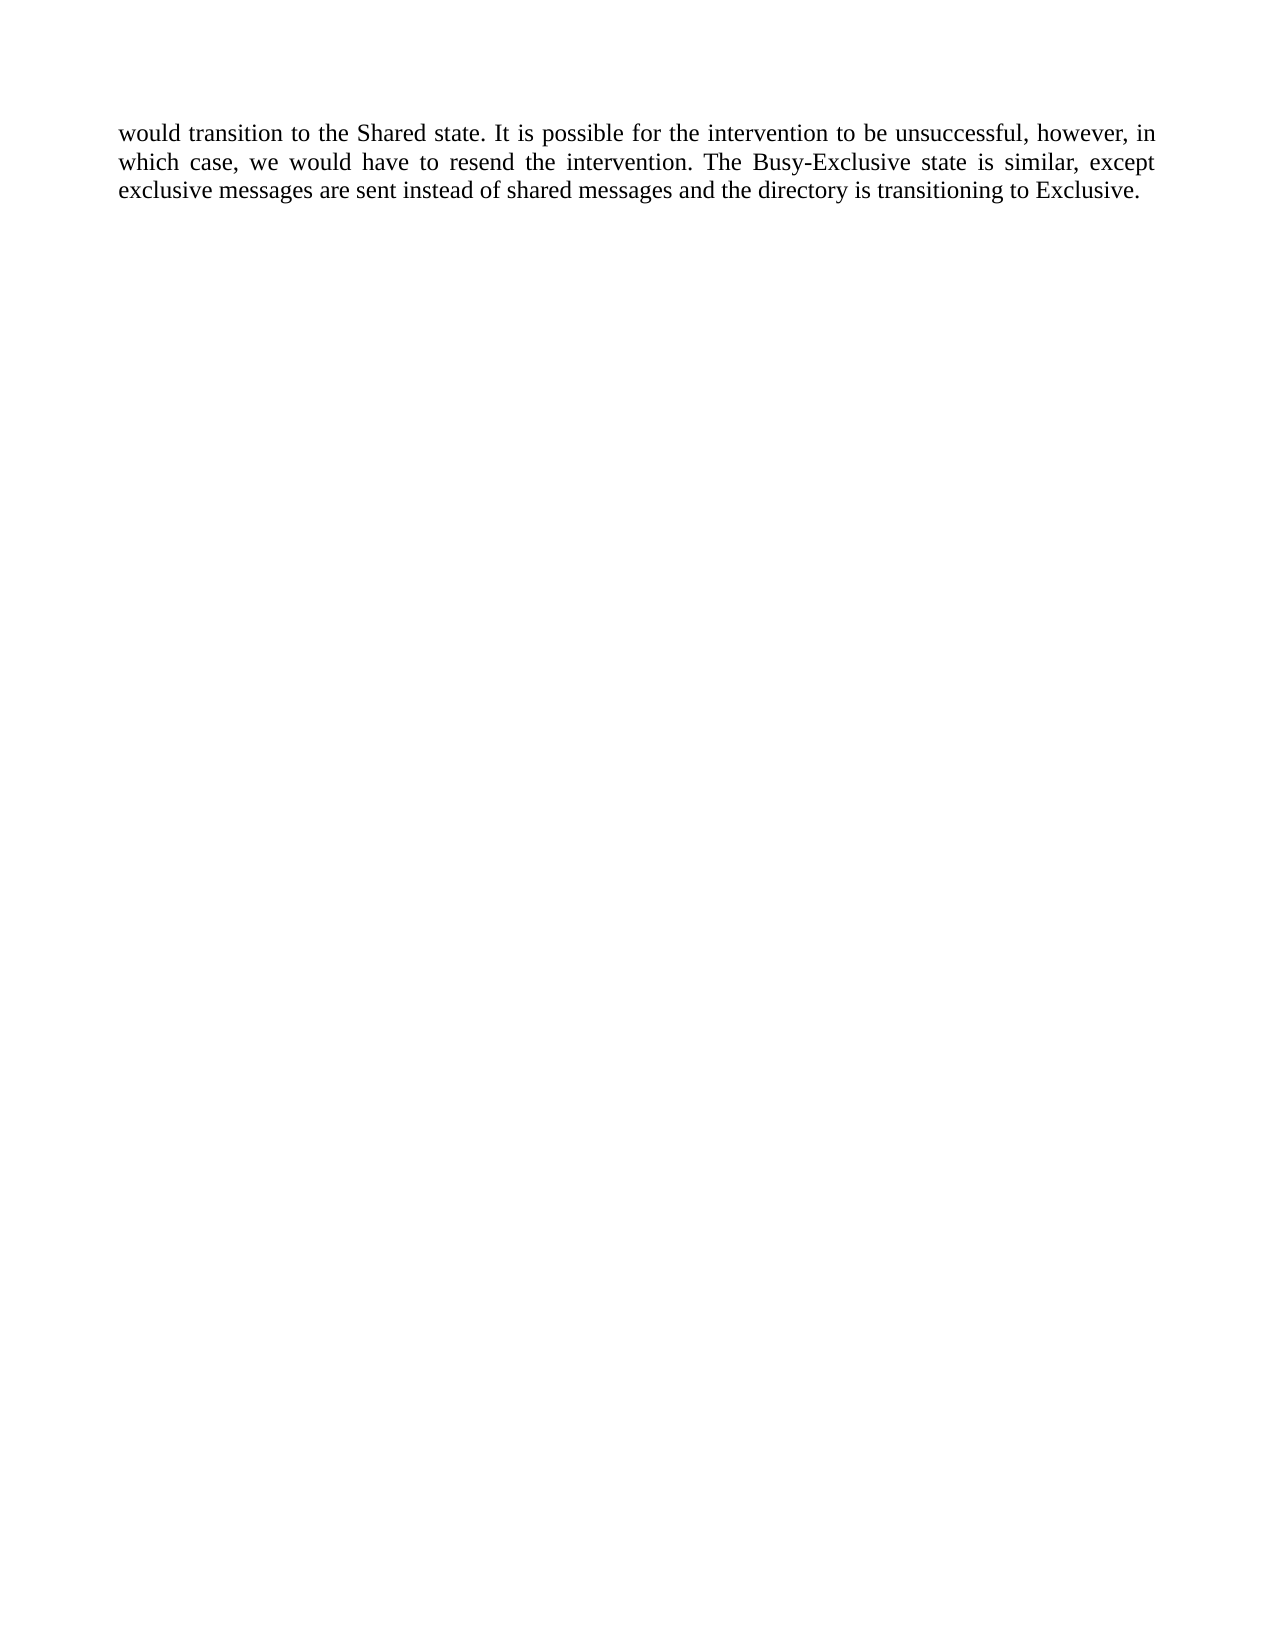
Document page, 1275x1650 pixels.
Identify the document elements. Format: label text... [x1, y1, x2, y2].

text would transition to the Shared state. It is possible for the intervention to be unsuccessful, however, in which case, we would have to resend the intervention. The Busy-Exclusive state is similar, except exclusive messages are sent instead of shared messages and the directory is transitioning to Exclusive. [118, 118, 1157, 204]
